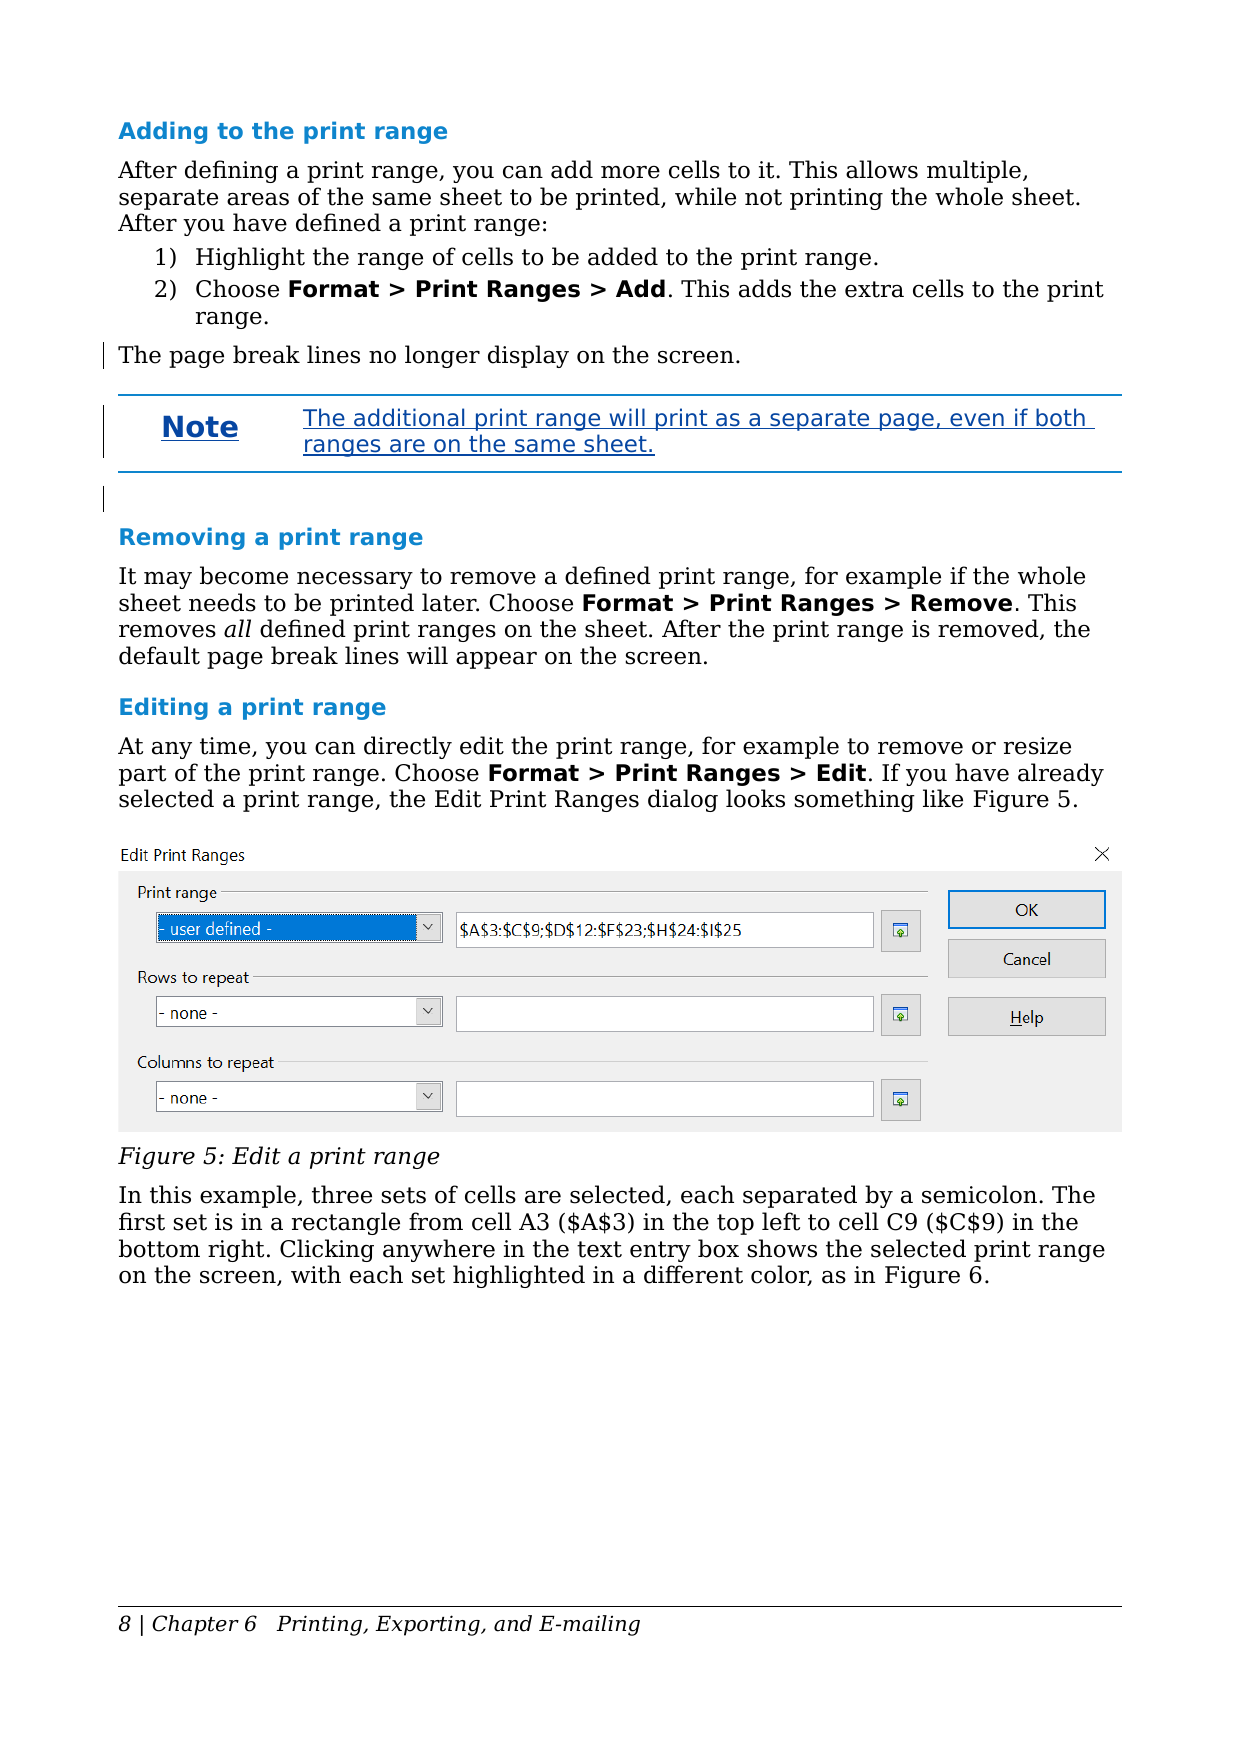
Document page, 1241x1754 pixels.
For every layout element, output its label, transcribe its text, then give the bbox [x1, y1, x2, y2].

text In this example, three sets of cells are selected, each separated by a semicolon. The first set is in a rectangle from cell A3 ($A$3) in the top left to cell C9 ($C$9) in the bottom right. Clicking anywhere in the text entry box shows the selected print range on the screen, with each set highlighted in a different color, as in Figure 6. [118, 1182, 1122, 1289]
text Figure 5: Edit a print range [118, 1143, 1122, 1170]
subtitle Adding to the print range [118, 118, 1122, 145]
list Highlight the range of cells to be added to the print range. [177, 244, 1122, 270]
list After defining a print range, you can add more cells to it. This allows multiple, separate areas of the same sheet to be printed, while not printing the whole sheet. After you have defined a print range: [118, 157, 1122, 237]
text It may become necessary to remove a defined print range, for example if the whole sheet needs to be printed later. Choose Format > Print Ranges > Remove. This removes all defined print ranges on the sheet. After the print range is removed, the default page break lines will appear on the screen. [118, 563, 1122, 670]
list Choose Format > Print Ranges > Add. This adds the extra cells to the print range. [177, 277, 1122, 330]
text At any time, you can directly edit the print range, for example to remove or resize part of the print range. Choose Format > Print Ranges > Edit. If you have already selected a print range, the Edit Print Ranges dialog looks something like Figure 5. [118, 733, 1122, 813]
subtitle Editing a print range [118, 694, 1122, 721]
table_header The additional print range will print as a separate page, even if both ranges are on the same sheet. [281, 396, 1122, 471]
subtitle Removing a print range [118, 524, 1122, 551]
text The page break lines no longer display on the screen. [118, 342, 1122, 369]
picture [118, 838, 1122, 1132]
table_header Note [118, 396, 281, 471]
